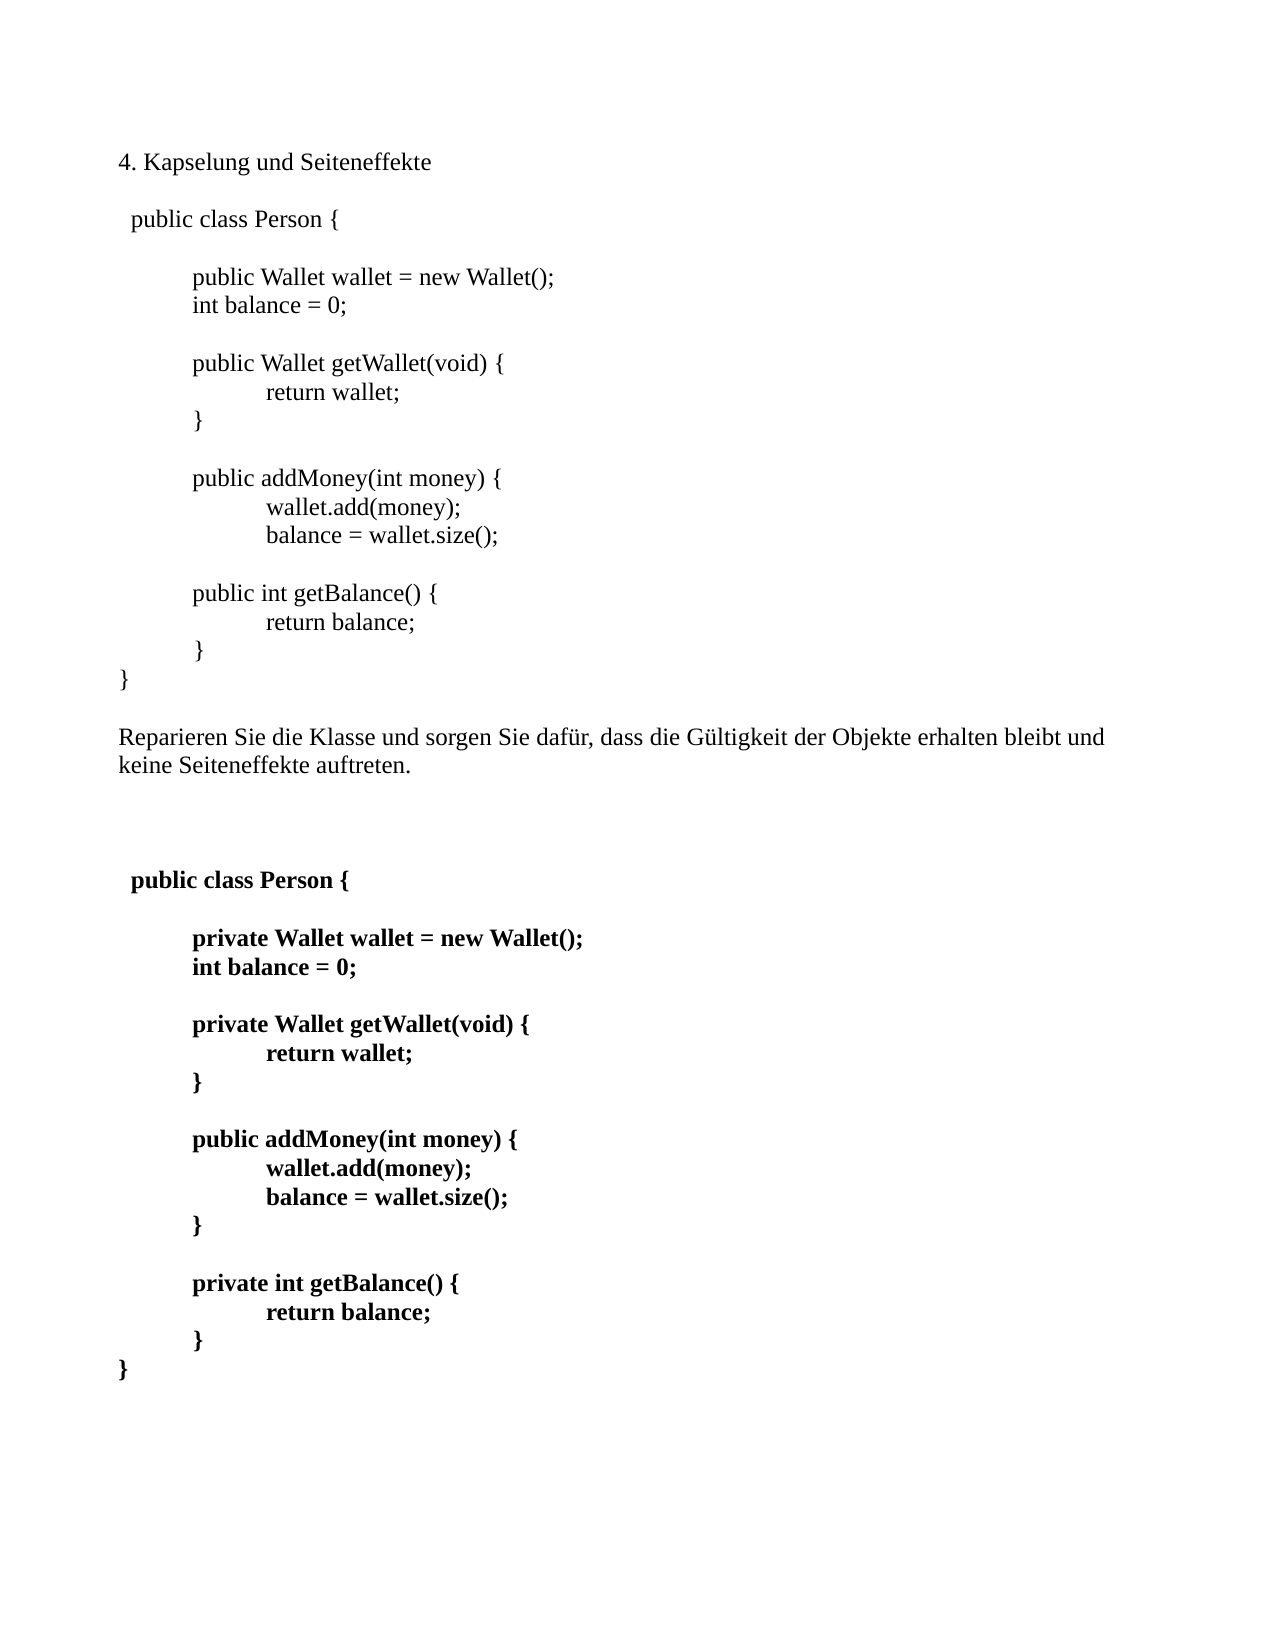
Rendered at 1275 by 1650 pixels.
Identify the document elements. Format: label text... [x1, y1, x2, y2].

text return wallet; [118, 1038, 1157, 1067]
text } [118, 1326, 1157, 1354]
text 4. Kapselung und Seiteneffekte [118, 147, 1157, 176]
text int balance = 0; [118, 291, 1157, 319]
text return wallet; [118, 377, 1157, 406]
text public Wallet wallet = new Wallet(); [118, 262, 1157, 291]
text wallet.add(money); [118, 492, 1157, 521]
text } [118, 1211, 1157, 1239]
text public int getBalance() { [118, 578, 1157, 607]
text wallet.add(money); [118, 1153, 1157, 1182]
text } [118, 664, 1157, 693]
text } [118, 406, 1157, 434]
text } [118, 1354, 1157, 1383]
text balance = wallet.size(); [118, 1182, 1157, 1211]
text } [118, 636, 1157, 664]
text public addMoney(int money) { [118, 1124, 1157, 1153]
text return balance; [118, 607, 1157, 636]
text public class Person { [118, 204, 1157, 233]
text Reparieren Sie die Klasse und sorgen Sie dafür, dass die Gültigkeit der Objekte erhalten bleibt und keine Seiteneffekte auftreten. [118, 722, 1157, 779]
text return balance; [118, 1297, 1157, 1326]
text public addMoney(int money) { [118, 463, 1157, 492]
text private int getBalance() { [118, 1268, 1157, 1297]
text int balance = 0; [118, 952, 1157, 981]
text public class Person { [118, 866, 1157, 894]
text } [118, 1067, 1157, 1096]
text balance = wallet.size(); [118, 521, 1157, 549]
text private Wallet wallet = new Wallet(); [118, 923, 1157, 952]
text public Wallet getWallet(void) { [118, 348, 1157, 377]
text private Wallet getWallet(void) { [118, 1009, 1157, 1038]
